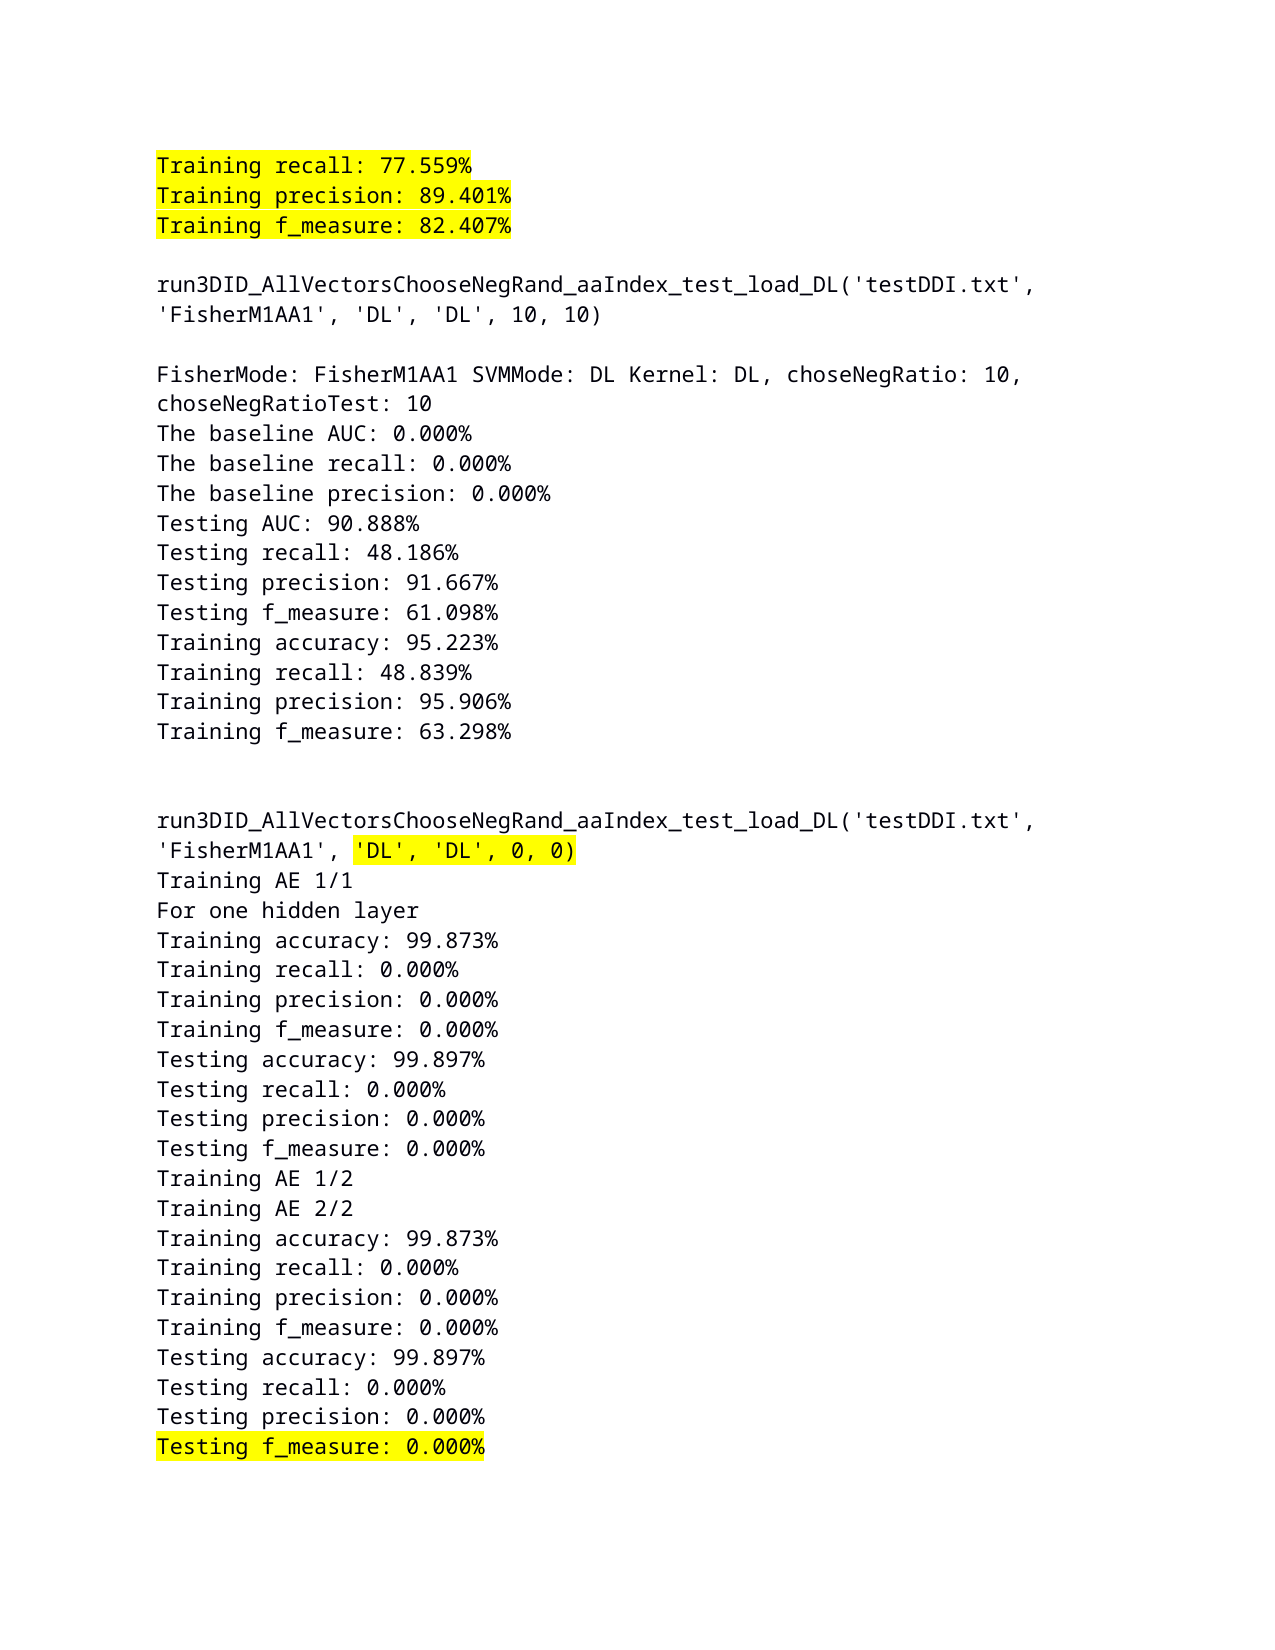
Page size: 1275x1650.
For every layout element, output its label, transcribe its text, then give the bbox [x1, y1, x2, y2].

text Training accuracy: 99.873% [156, 924, 1118, 954]
text Testing recall: 0.000% [156, 1073, 1118, 1103]
text Testing f_measure: 0.000% [156, 1133, 1118, 1163]
text Testing f_measure: 0.000% [156, 1431, 1118, 1461]
text Training accuracy: 95.223% [156, 627, 1118, 656]
text Training recall: 48.839% [156, 656, 1118, 686]
text Training AE 2/2 [156, 1193, 1118, 1222]
text The baseline AUC: 0.000% [156, 418, 1118, 448]
text Testing precision: 0.000% [156, 1103, 1118, 1133]
text Training precision: 89.401% [156, 180, 1118, 209]
text Testing accuracy: 99.897% [156, 1044, 1118, 1073]
text Testing recall: 48.186% [156, 537, 1118, 567]
text Training f_measure: 0.000% [156, 1014, 1118, 1044]
text Training AE 1/1 [156, 865, 1118, 895]
text Training recall: 0.000% [156, 954, 1118, 984]
text FisherMode: FisherM1AA1 SVMMode: DL Kernel: DL, choseNegRatio: 10, choseNegRatioTest: 10 [156, 358, 1118, 418]
text The baseline recall: 0.000% [156, 448, 1118, 478]
text run3DID_AllVectorsChooseNegRand_aaIndex_test_load_DL('testDDI.txt', 'FisherM1AA1', 'DL', 'DL', 10, 10) [156, 269, 1118, 329]
text Training precision: 0.000% [156, 1282, 1118, 1312]
text Training AE 1/2 [156, 1163, 1118, 1193]
text Training f_measure: 82.407% [156, 209, 1118, 239]
text Testing accuracy: 99.897% [156, 1342, 1118, 1371]
text For one hidden layer [156, 895, 1118, 924]
text run3DID_AllVectorsChooseNegRand_aaIndex_test_load_DL('testDDI.txt', 'FisherM1AA1', 'DL', 'DL', 0, 0) [156, 805, 1118, 865]
text The baseline precision: 0.000% [156, 478, 1118, 507]
text Training recall: 77.559% [156, 150, 1118, 180]
text Training recall: 0.000% [156, 1252, 1118, 1282]
text Training precision: 95.906% [156, 686, 1118, 716]
text Testing recall: 0.000% [156, 1371, 1118, 1401]
text Testing AUC: 90.888% [156, 507, 1118, 537]
text Training f_measure: 63.298% [156, 716, 1118, 746]
text Training accuracy: 99.873% [156, 1222, 1118, 1252]
text Training precision: 0.000% [156, 984, 1118, 1014]
text Testing precision: 0.000% [156, 1401, 1118, 1431]
text Testing f_measure: 61.098% [156, 597, 1118, 627]
text Testing precision: 91.667% [156, 567, 1118, 597]
text Training f_measure: 0.000% [156, 1312, 1118, 1342]
